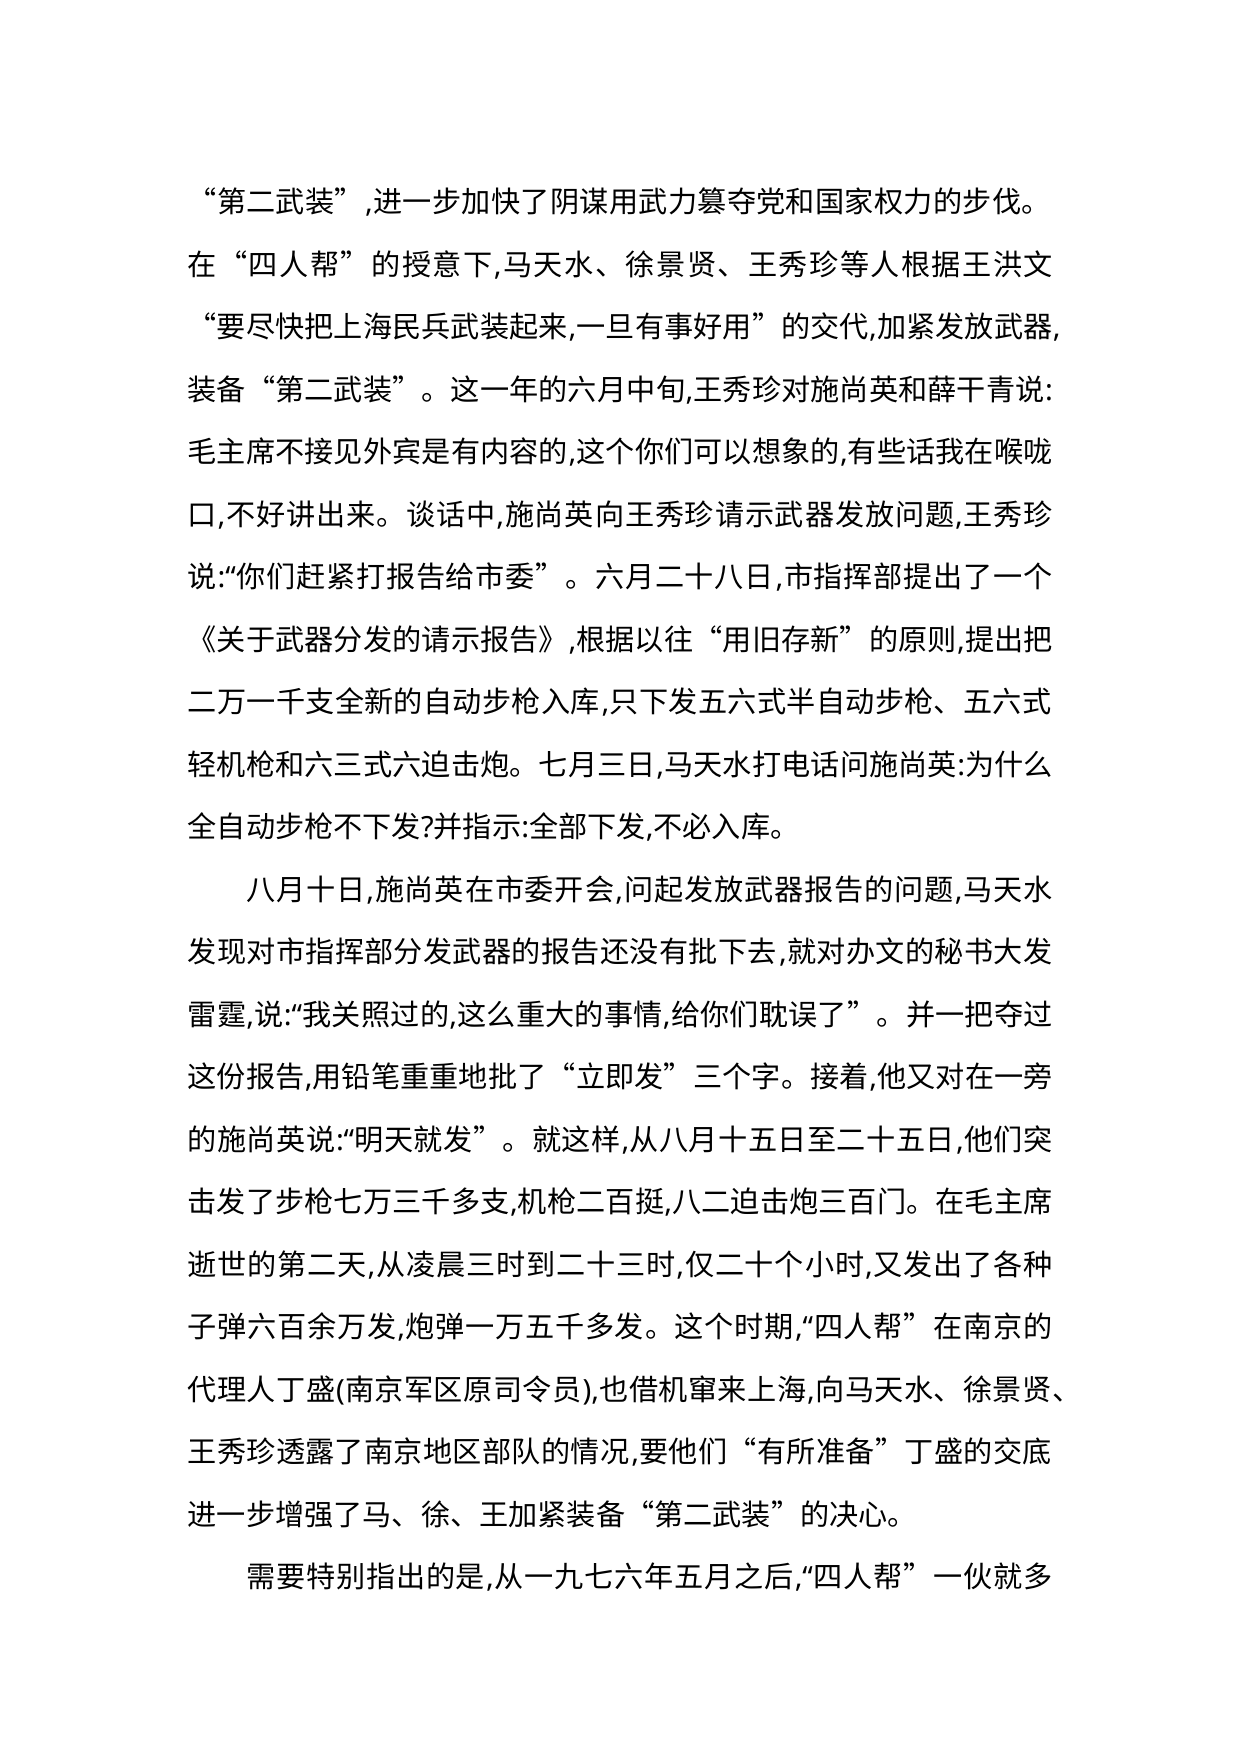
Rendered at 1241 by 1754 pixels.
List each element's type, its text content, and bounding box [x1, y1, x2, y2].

text 八月十日,施尚英在市委开会,问起发放武器报告的问题,马天水发现对市指挥部分发武器的报告还没有批下去,就对办文的秘书大发雷霆,说:“我关照过的,这么重大的事情,给你们耽误了”。并一把夺过这份报告,用铅笔重重地批了“立即发”三个字。接着,他又对在一旁的施尚英说:“明天就发”。就这样,从八月十五日至二十五日,他们突击发了步枪七万三千多支,机枪二百挺,八二迫击炮三百门。在毛主席逝世的第二天,从凌晨三时到二十三时,仅二十个小时,又发出了各种子弹六百余万发,炮弹一万五千多发。这个时期,“四人帮”在南京的代理人丁盛(南京军区原司令员),也借机窜来上海,向马天水、徐景贤、王秀珍透露了南京地区部队的情况,要他们“有所准备”丁盛的交底进一步增强了马、徐、王加紧装备“第二武装”的决心。 [187, 846, 1053, 1533]
text 需要特别指出的是,从一九七六年五月之后,“四人帮”一伙就多次赤裸裸地对其党羽进行武装叛乱的煽动工作,一九七六年五月七日,姚文元接见上海市委写作组负责人陈冀德时说:“文化大革命是暴力,天安门广场事件是暴力,将来的斗争也还是暴力解决问题。”七六年九月二十三日,王洪文打电话给王秀珍说:“你们要提高警惕,斗争并未结束,党内资产阶级是不会甘心失败的,总有人要抬出邓小平来。”在思想上进一步为武装叛乱创造了条件。九月底,张春桥又特地派王洪文的秘书肖木,到上海向马、徐、王传达他的意见。张春桥要在上海的党羽“经常分析阶级斗争的形势”,并示意,现在有人“要搞上海”,“上海有大考验,要打仗”,发出了进行反革命武装叛乱的指令。十月六日,党中央、华主席顺乎民心采取英明果断的措施,粉碎了“四人帮”反革命集团篡党夺权的阴谋。这一伟大胜利,势所必然地使“四人帮”在上海的党羽惊恐万状,他们预感到末日来临,狗急跳墙,妄图凭借“第二武装”,发动反革命武装叛乱。 [187, 1533, 1053, 1596]
text 一九七六年,在毛泽东主席病重和逝世前后一段时间里,张春桥、姚文元、王洪文等人利用我们党和国家面临的巨大困难,加紧培植“第二武装”,进一步加快了阴谋用武力篡夺党和国家权力的步伐。在“四人帮”的授意下,马天水、徐景贤、王秀珍等人根据王洪文“要尽快把上海民兵武装起来,一旦有事好用”的交代,加紧发放武器,装备“第二武装”。这一年的六月中旬,王秀珍对施尚英和薛干青说:毛主席不接见外宾是有内容的,这个你们可以想象的,有些话我在喉咙口,不好讲出来。谈话中,施尚英向王秀珍请示武器发放问题,王秀珍说:“你们赶紧打报告给市委”。六月二十八日,市指挥部提出了一个《关于武器分发的请示报告》,根据以往“用旧存新”的原则,提出把二万一千支全新的自动步枪入库,只下发五六式半自动步枪、五六式轻机枪和六三式六迫击炮。七月三日,马天水打电话问施尚英:为什么全自动步枪不下发?并指示:全部下发,不必入库。 [187, 158, 1053, 846]
